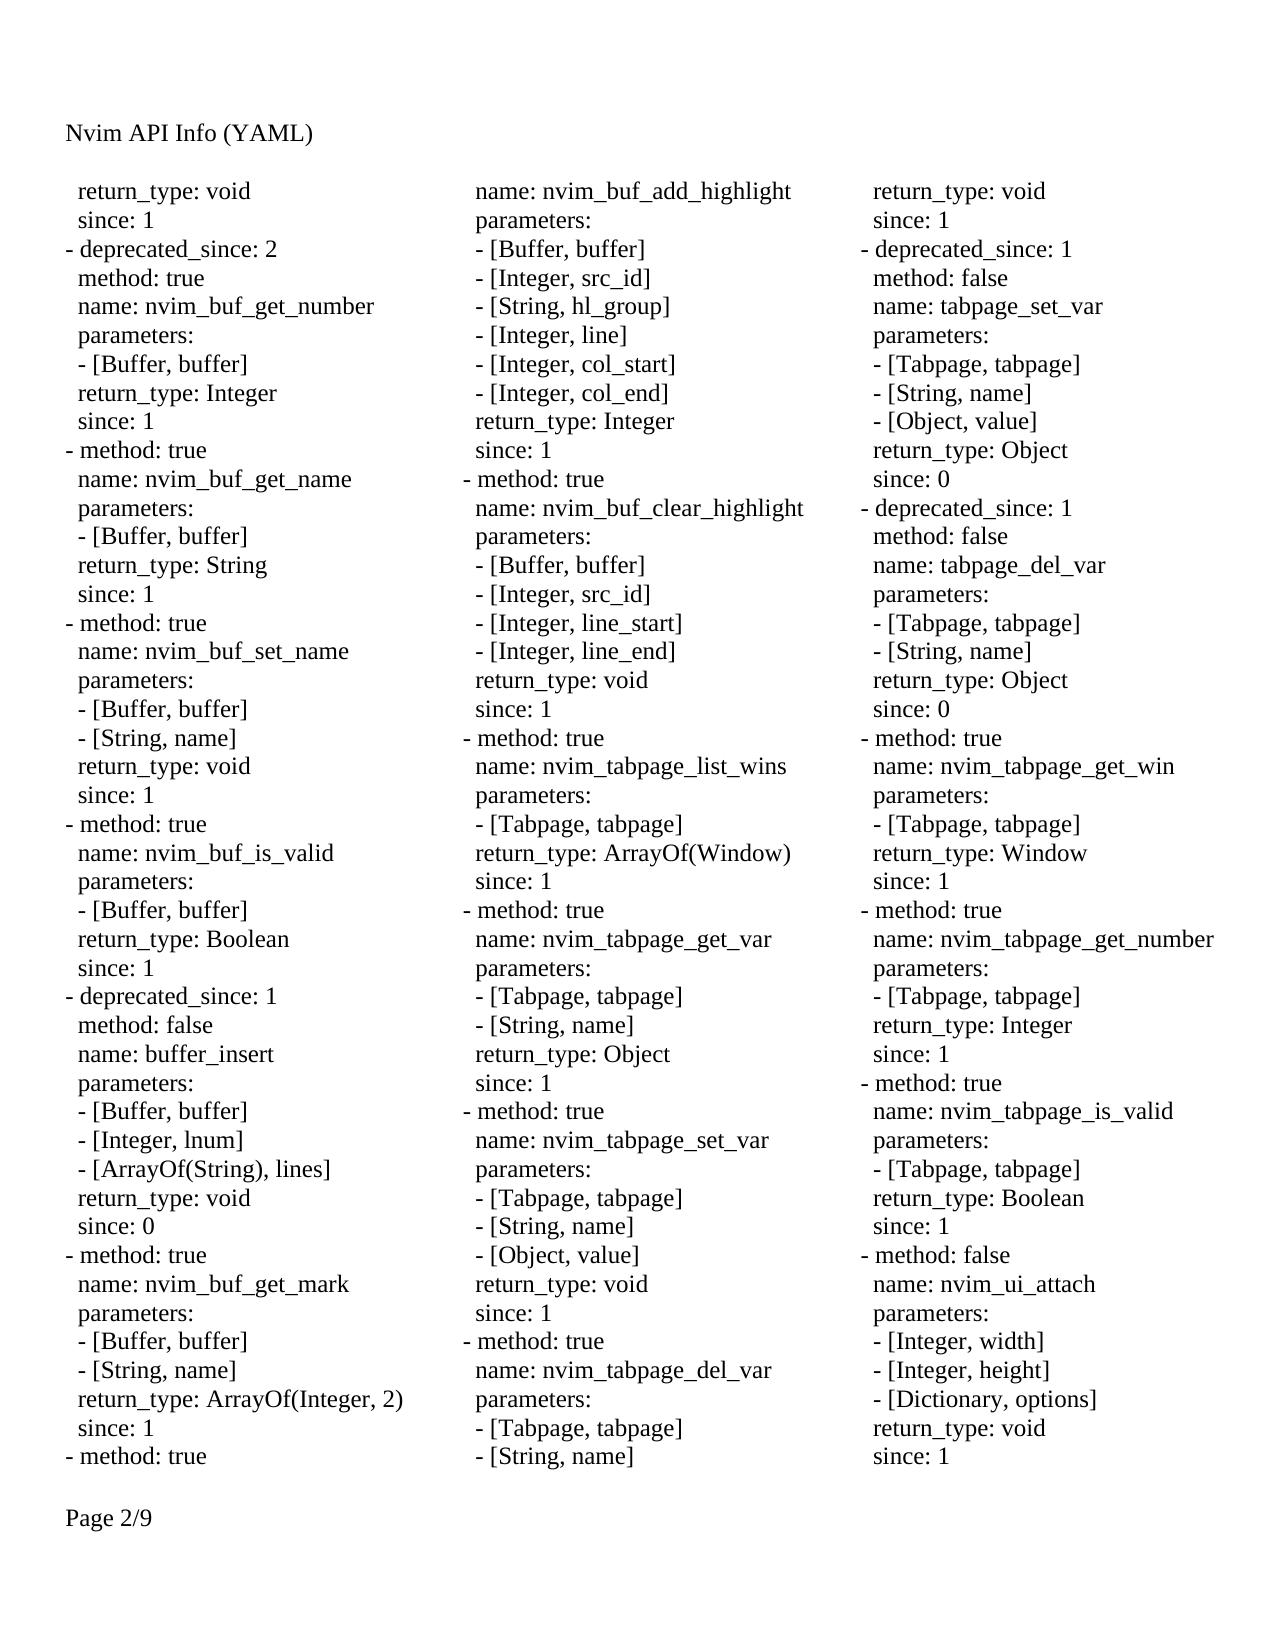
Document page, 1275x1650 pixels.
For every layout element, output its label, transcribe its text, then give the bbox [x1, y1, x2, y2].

text since: 1 [65, 406, 433, 435]
text - [Tabpage, tabpage] [463, 1183, 830, 1211]
text since: 1 [463, 1298, 830, 1326]
text parameters: [65, 320, 433, 349]
text - method: true [65, 809, 433, 838]
text - [String, hl_group] [463, 291, 830, 320]
text name: nvim_buf_get_mark [65, 1269, 433, 1298]
text name: nvim_buf_set_name [65, 636, 433, 665]
text parameters: [463, 1384, 830, 1413]
text since: 1 [65, 953, 433, 981]
text return_type: void [65, 751, 433, 780]
text since: 1 [860, 205, 1228, 234]
text - [Integer, col_end] [463, 378, 830, 406]
text parameters: [860, 579, 1228, 608]
text method: false [860, 521, 1228, 550]
text - [Tabpage, tabpage] [860, 1154, 1228, 1183]
text - [String, name] [463, 1441, 830, 1470]
text return_type: Object [860, 665, 1228, 694]
text - method: true [463, 723, 830, 751]
text - method: true [463, 895, 830, 924]
text since: 1 [65, 780, 433, 809]
text name: nvim_tabpage_get_win [860, 751, 1228, 780]
text parameters: [463, 1154, 830, 1183]
text since: 0 [860, 464, 1228, 493]
text return_type: void [65, 1183, 433, 1211]
text return_type: Integer [65, 378, 433, 406]
text - method: false [860, 1240, 1228, 1269]
text - [Buffer, buffer] [65, 1326, 433, 1355]
text - [Buffer, buffer] [65, 521, 433, 550]
text parameters: [860, 780, 1228, 809]
text return_type: Object [860, 435, 1228, 464]
text return_type: Boolean [65, 924, 433, 953]
text name: nvim_buf_get_number [65, 291, 433, 320]
text parameters: [860, 1125, 1228, 1154]
text since: 0 [860, 694, 1228, 723]
text - method: true [463, 1096, 830, 1125]
text - method: true [860, 895, 1228, 924]
text method: false [65, 1010, 433, 1039]
text name: nvim_ui_attach [860, 1269, 1228, 1298]
text parameters: [65, 493, 433, 521]
text name: tabpage_set_var [860, 291, 1228, 320]
text - [Integer, src_id] [463, 579, 830, 608]
text parameters: [463, 205, 830, 234]
text return_type: ArrayOf(Integer, 2) [65, 1384, 433, 1413]
text - [Tabpage, tabpage] [463, 1413, 830, 1441]
text return_type: Window [860, 838, 1228, 866]
text - [Integer, line] [463, 320, 830, 349]
text - deprecated_since: 1 [860, 493, 1228, 521]
text - method: true [65, 608, 433, 636]
text return_type: void [65, 176, 433, 205]
text - [Tabpage, tabpage] [860, 608, 1228, 636]
text parameters: [860, 953, 1228, 981]
text - [Integer, width] [860, 1326, 1228, 1355]
text parameters: [860, 320, 1228, 349]
text parameters: [463, 953, 830, 981]
text parameters: [65, 665, 433, 694]
text - [Buffer, buffer] [65, 694, 433, 723]
text since: 1 [860, 866, 1228, 895]
text return_type: Integer [463, 406, 830, 435]
text name: nvim_buf_is_valid [65, 838, 433, 866]
text - method: true [65, 1240, 433, 1269]
text name: nvim_tabpage_set_var [463, 1125, 830, 1154]
text return_type: void [463, 1269, 830, 1298]
text - [Tabpage, tabpage] [860, 349, 1228, 378]
text - [Integer, line_start] [463, 608, 830, 636]
text - [String, name] [65, 1355, 433, 1384]
text - method: true [65, 1441, 433, 1470]
text - [Integer, lnum] [65, 1125, 433, 1154]
text - [String, name] [65, 723, 433, 751]
text - [String, name] [860, 378, 1228, 406]
text return_type: ArrayOf(Window) [463, 838, 830, 866]
text name: nvim_tabpage_list_wins [463, 751, 830, 780]
text parameters: [65, 866, 433, 895]
text return_type: void [860, 176, 1228, 205]
text name: nvim_tabpage_get_number [860, 924, 1228, 953]
text parameters: [65, 1068, 433, 1096]
text - [Dictionary, options] [860, 1384, 1228, 1413]
text - [Buffer, buffer] [65, 349, 433, 378]
text since: 1 [463, 435, 830, 464]
text name: nvim_buf_get_name [65, 464, 433, 493]
text name: nvim_buf_clear_highlight [463, 493, 830, 521]
text - [ArrayOf(String), lines] [65, 1154, 433, 1183]
text since: 1 [65, 579, 433, 608]
text return_type: Integer [860, 1010, 1228, 1039]
text name: nvim_tabpage_get_var [463, 924, 830, 953]
text - [Integer, src_id] [463, 263, 830, 291]
text - deprecated_since: 2 [65, 234, 433, 263]
text since: 1 [65, 205, 433, 234]
text - [Tabpage, tabpage] [463, 809, 830, 838]
text method: false [860, 263, 1228, 291]
text - [Buffer, buffer] [65, 895, 433, 924]
text - [Tabpage, tabpage] [860, 809, 1228, 838]
text - method: true [860, 1068, 1228, 1096]
text since: 1 [65, 1413, 433, 1441]
text name: buffer_insert [65, 1039, 433, 1068]
text - method: true [65, 435, 433, 464]
text since: 1 [463, 866, 830, 895]
text - [Buffer, buffer] [463, 550, 830, 579]
text since: 1 [463, 1068, 830, 1096]
text - [Integer, height] [860, 1355, 1228, 1384]
text return_type: Boolean [860, 1183, 1228, 1211]
text - [String, name] [860, 636, 1228, 665]
text - deprecated_since: 1 [860, 234, 1228, 263]
text - method: true [463, 1326, 830, 1355]
text name: nvim_buf_add_highlight [463, 176, 830, 205]
text name: tabpage_del_var [860, 550, 1228, 579]
text - [Buffer, buffer] [463, 234, 830, 263]
text - method: true [860, 723, 1228, 751]
text name: nvim_tabpage_del_var [463, 1355, 830, 1384]
text parameters: [463, 780, 830, 809]
text return_type: Object [463, 1039, 830, 1068]
text return_type: void [860, 1413, 1228, 1441]
text return_type: String [65, 550, 433, 579]
text since: 1 [860, 1039, 1228, 1068]
text method: true [65, 263, 433, 291]
text parameters: [65, 1298, 433, 1326]
text since: 1 [860, 1211, 1228, 1240]
text - [Object, value] [463, 1240, 830, 1269]
text parameters: [860, 1298, 1228, 1326]
text - [Tabpage, tabpage] [860, 981, 1228, 1010]
text parameters: [463, 521, 830, 550]
text since: 1 [463, 694, 830, 723]
text - [String, name] [463, 1211, 830, 1240]
text since: 0 [65, 1211, 433, 1240]
text - [Tabpage, tabpage] [463, 981, 830, 1010]
text since: 1 [860, 1441, 1228, 1470]
text - [Integer, line_end] [463, 636, 830, 665]
text - [Object, value] [860, 406, 1228, 435]
text - method: true [463, 464, 830, 493]
text - [Integer, col_start] [463, 349, 830, 378]
text - [String, name] [463, 1010, 830, 1039]
text name: nvim_tabpage_is_valid [860, 1096, 1228, 1125]
text return_type: void [463, 665, 830, 694]
text - [Buffer, buffer] [65, 1096, 433, 1125]
text - deprecated_since: 1 [65, 981, 433, 1010]
